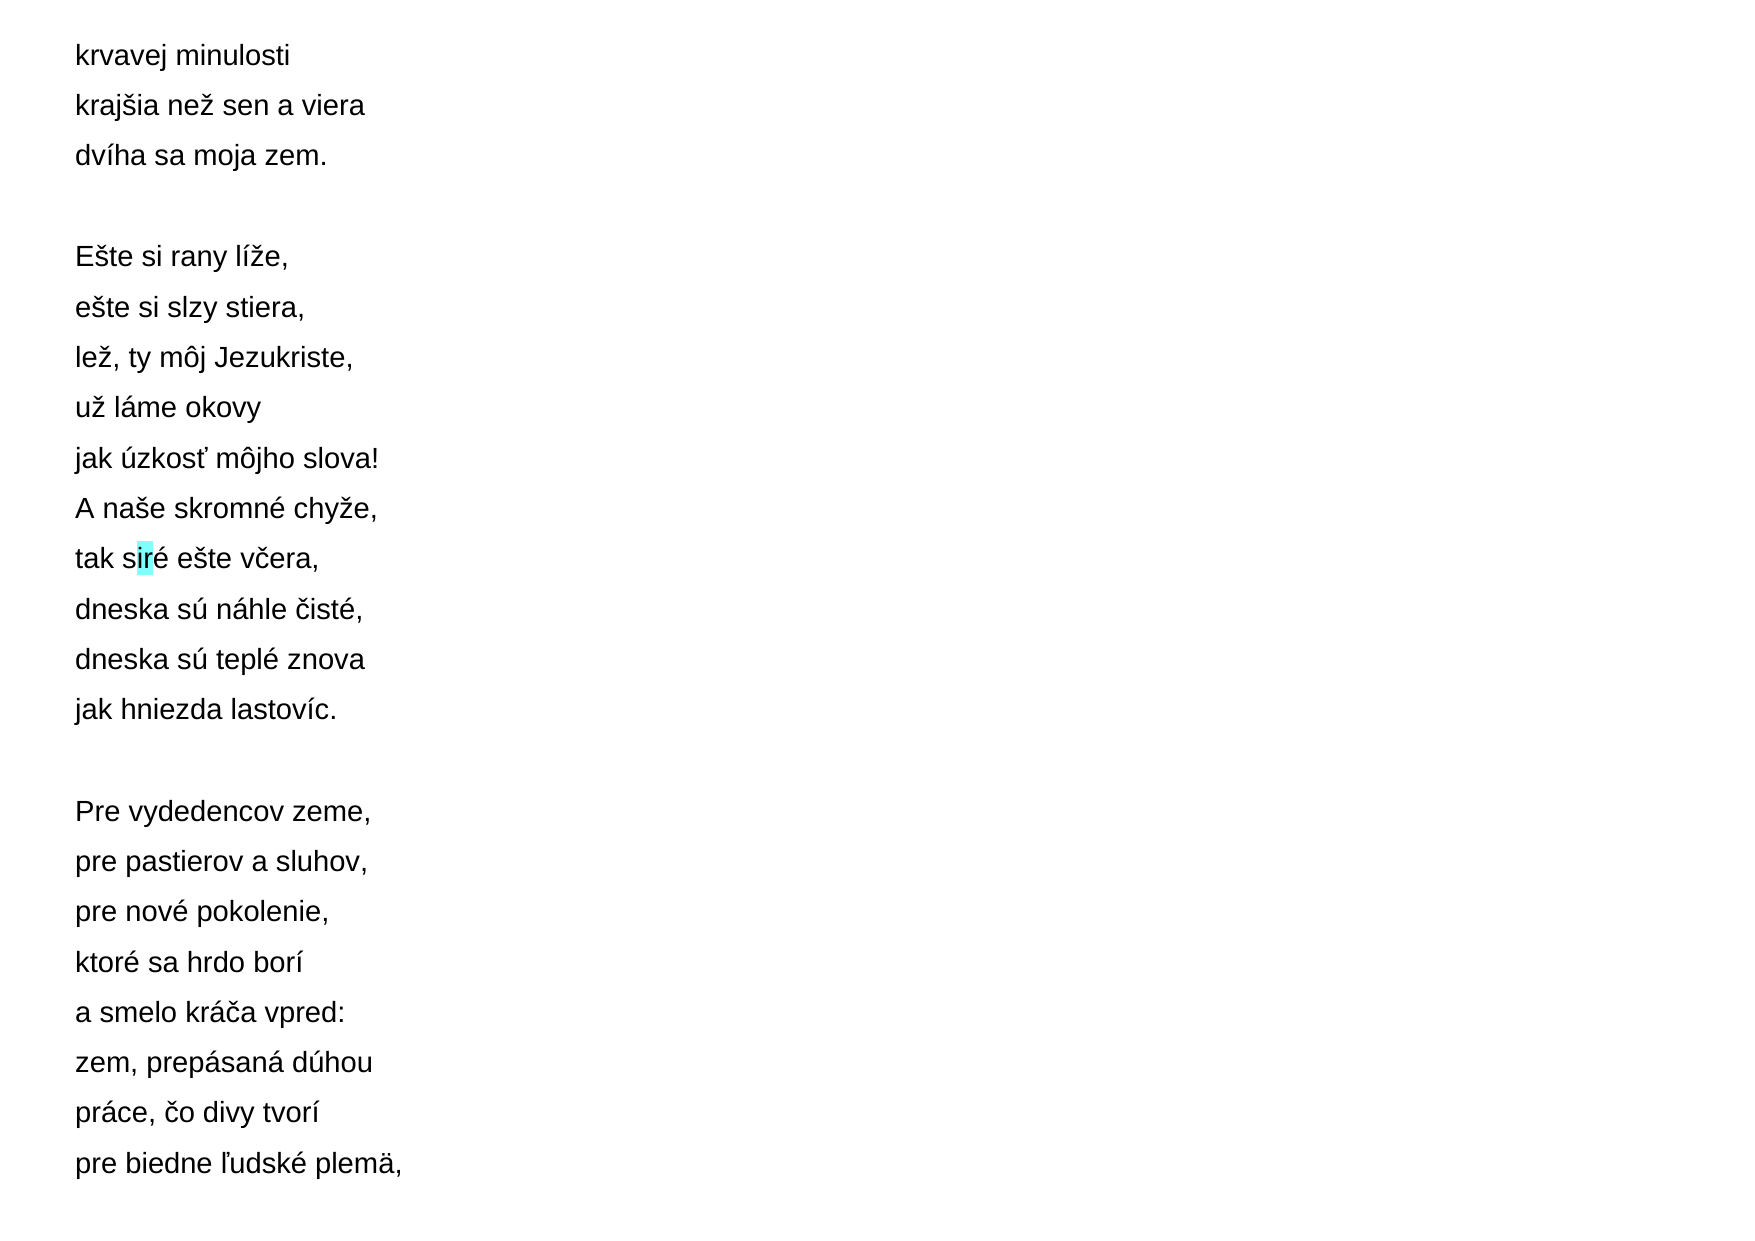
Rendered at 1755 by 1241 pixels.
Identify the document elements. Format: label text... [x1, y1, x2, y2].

text krvavej minulosti [37, 37, 1148, 71]
text pre nové pokolenie, [37, 894, 1148, 928]
text ktoré sa hrdo borí [37, 944, 1148, 978]
text Ešte si rany líže, [37, 239, 1148, 273]
text pre pastierov a sluhov, [37, 844, 1148, 877]
text práce, čo divy tvorí [37, 1096, 1148, 1129]
text pre biedne ľudské plemä, [37, 1146, 1148, 1179]
text a smelo kráča vpred: [37, 995, 1148, 1028]
text už láme okovy [37, 390, 1148, 424]
text jak úzkosť môjho slova! [37, 441, 1148, 474]
text krajšia než sen a viera [37, 88, 1148, 121]
text Pre vydedencov zeme, [37, 794, 1148, 827]
text dneska sú teplé znova [37, 642, 1148, 676]
text tak siré ešte včera, [37, 541, 1148, 575]
text jak hniezda lastovíc. [37, 692, 1148, 726]
text dneska sú náhle čisté, [37, 592, 1148, 625]
text A naše skromné chyže, [37, 491, 1148, 524]
text lež, ty môj Jezukriste, [37, 340, 1148, 374]
text dvíha sa moja zem. [37, 138, 1148, 172]
text ešte si slzy stiera, [37, 290, 1148, 323]
text zem, prepásaná dúhou [37, 1045, 1148, 1079]
